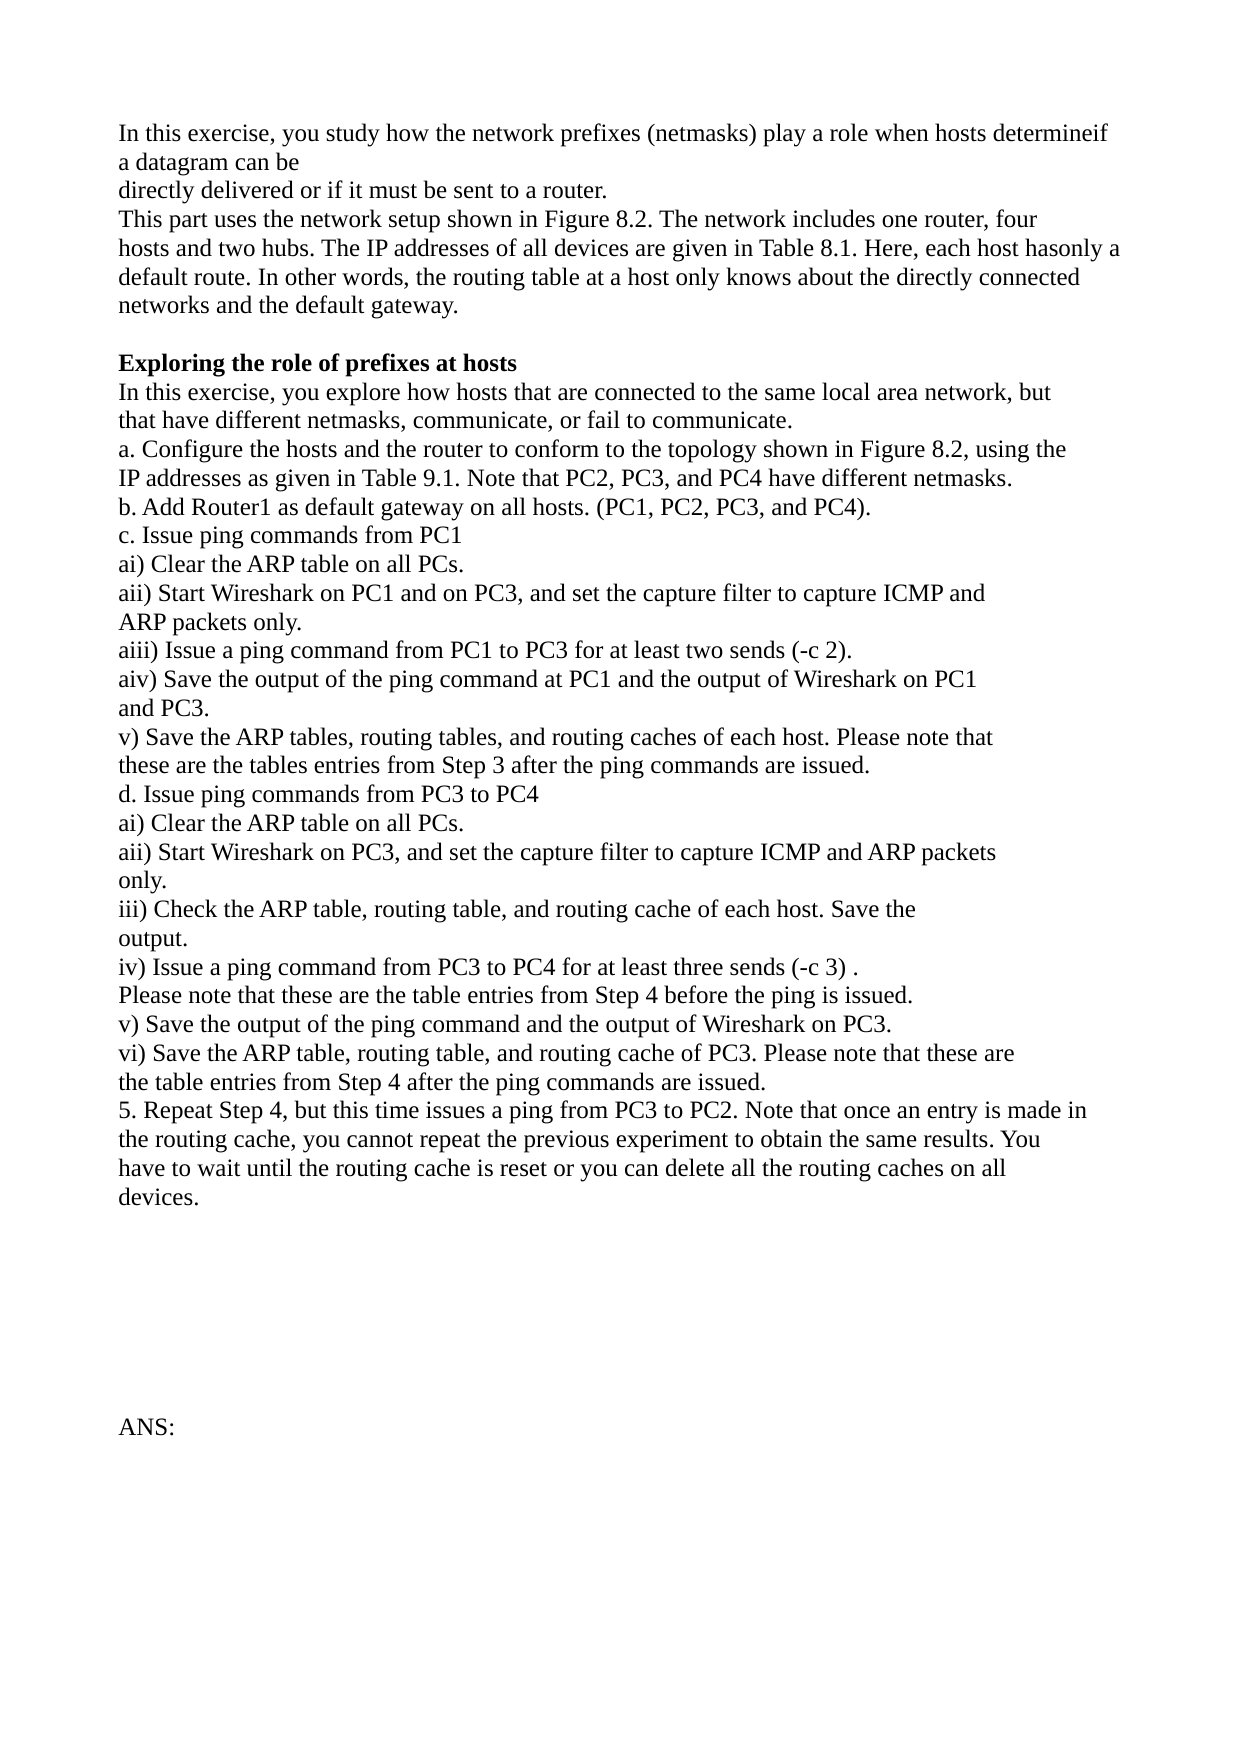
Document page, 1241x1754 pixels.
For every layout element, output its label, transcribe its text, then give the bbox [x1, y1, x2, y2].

text hosts and two hubs. The IP addresses of all devices are given in Table 8.1. Here, each host hasonly a [118, 233, 1122, 262]
text default route. In other words, the routing table at a host only knows about the directly connected [118, 262, 1122, 291]
text output. [118, 923, 1122, 952]
text have to wait until the routing cache is reset or you can delete all the routing caches on all [118, 1153, 1122, 1182]
text ANS: [118, 1412, 1122, 1441]
text the routing cache, you cannot repeat the previous experiment to obtain the same results. You [118, 1124, 1122, 1153]
text networks and the default gateway. [118, 291, 1122, 319]
text aiv) Save the output of the ping command at PC1 and the output of Wireshark on PC1 [118, 664, 1122, 693]
text ai) Clear the ARP table on all PCs. [118, 549, 1122, 578]
text that have different netmasks, communicate, or fail to communicate. [118, 406, 1122, 434]
text aiii) Issue a ping command from PC1 to PC3 for at least two sends (-c 2). [118, 636, 1122, 664]
text Exploring the role of prefixes at hosts [118, 348, 1122, 377]
text In this exercise, you explore how hosts that are connected to the same local area network, but [118, 377, 1122, 406]
text d. Issue ping commands from PC3 to PC4 [118, 779, 1122, 808]
text 5. Repeat Step 4, but this time issues a ping from PC3 to PC2. Note that once an entry is made in [118, 1096, 1122, 1124]
text and PC3. [118, 693, 1122, 722]
text the table entries from Step 4 after the ping commands are issued. [118, 1067, 1122, 1096]
text b. Add Router1 as default gateway on all hosts. (PC1, PC2, PC3, and PC4). [118, 492, 1122, 521]
text ARP packets only. [118, 607, 1122, 636]
text a. Configure the hosts and the router to conform to the topology shown in Figure 8.2, using the [118, 434, 1122, 463]
text c. Issue ping commands from PC1 [118, 521, 1122, 549]
text ai) Clear the ARP table on all PCs. [118, 808, 1122, 837]
text iv) Issue a ping command from PC3 to PC4 for at least three sends (-c 3) . [118, 952, 1122, 981]
text only. [118, 866, 1122, 894]
text v) Save the ARP tables, routing tables, and routing caches of each host. Please note that [118, 722, 1122, 751]
text v) Save the output of the ping command and the output of Wireshark on PC3. [118, 1009, 1122, 1038]
text devices. [118, 1182, 1122, 1211]
text aii) Start Wireshark on PC3, and set the capture filter to capture ICMP and ARP packets [118, 837, 1122, 866]
text This part uses the network setup shown in Figure 8.2. The network includes one router, four [118, 204, 1122, 233]
text IP addresses as given in Table 9.1. Note that PC2, PC3, and PC4 have different netmasks. [118, 463, 1122, 492]
text vi) Save the ARP table, routing table, and routing cache of PC3. Please note that these are [118, 1038, 1122, 1067]
text these are the tables entries from Step 3 after the ping commands are issued. [118, 751, 1122, 779]
text In this exercise, you study how the network prefixes (netmasks) play a role when hosts determineif a datagram can be [118, 118, 1122, 176]
text directly delivered or if it must be sent to a router. [118, 176, 1122, 204]
text Please note that these are the table entries from Step 4 before the ping is issued. [118, 981, 1122, 1009]
text aii) Start Wireshark on PC1 and on PC3, and set the capture filter to capture ICMP and [118, 578, 1122, 607]
text iii) Check the ARP table, routing table, and routing cache of each host. Save the [118, 894, 1122, 923]
